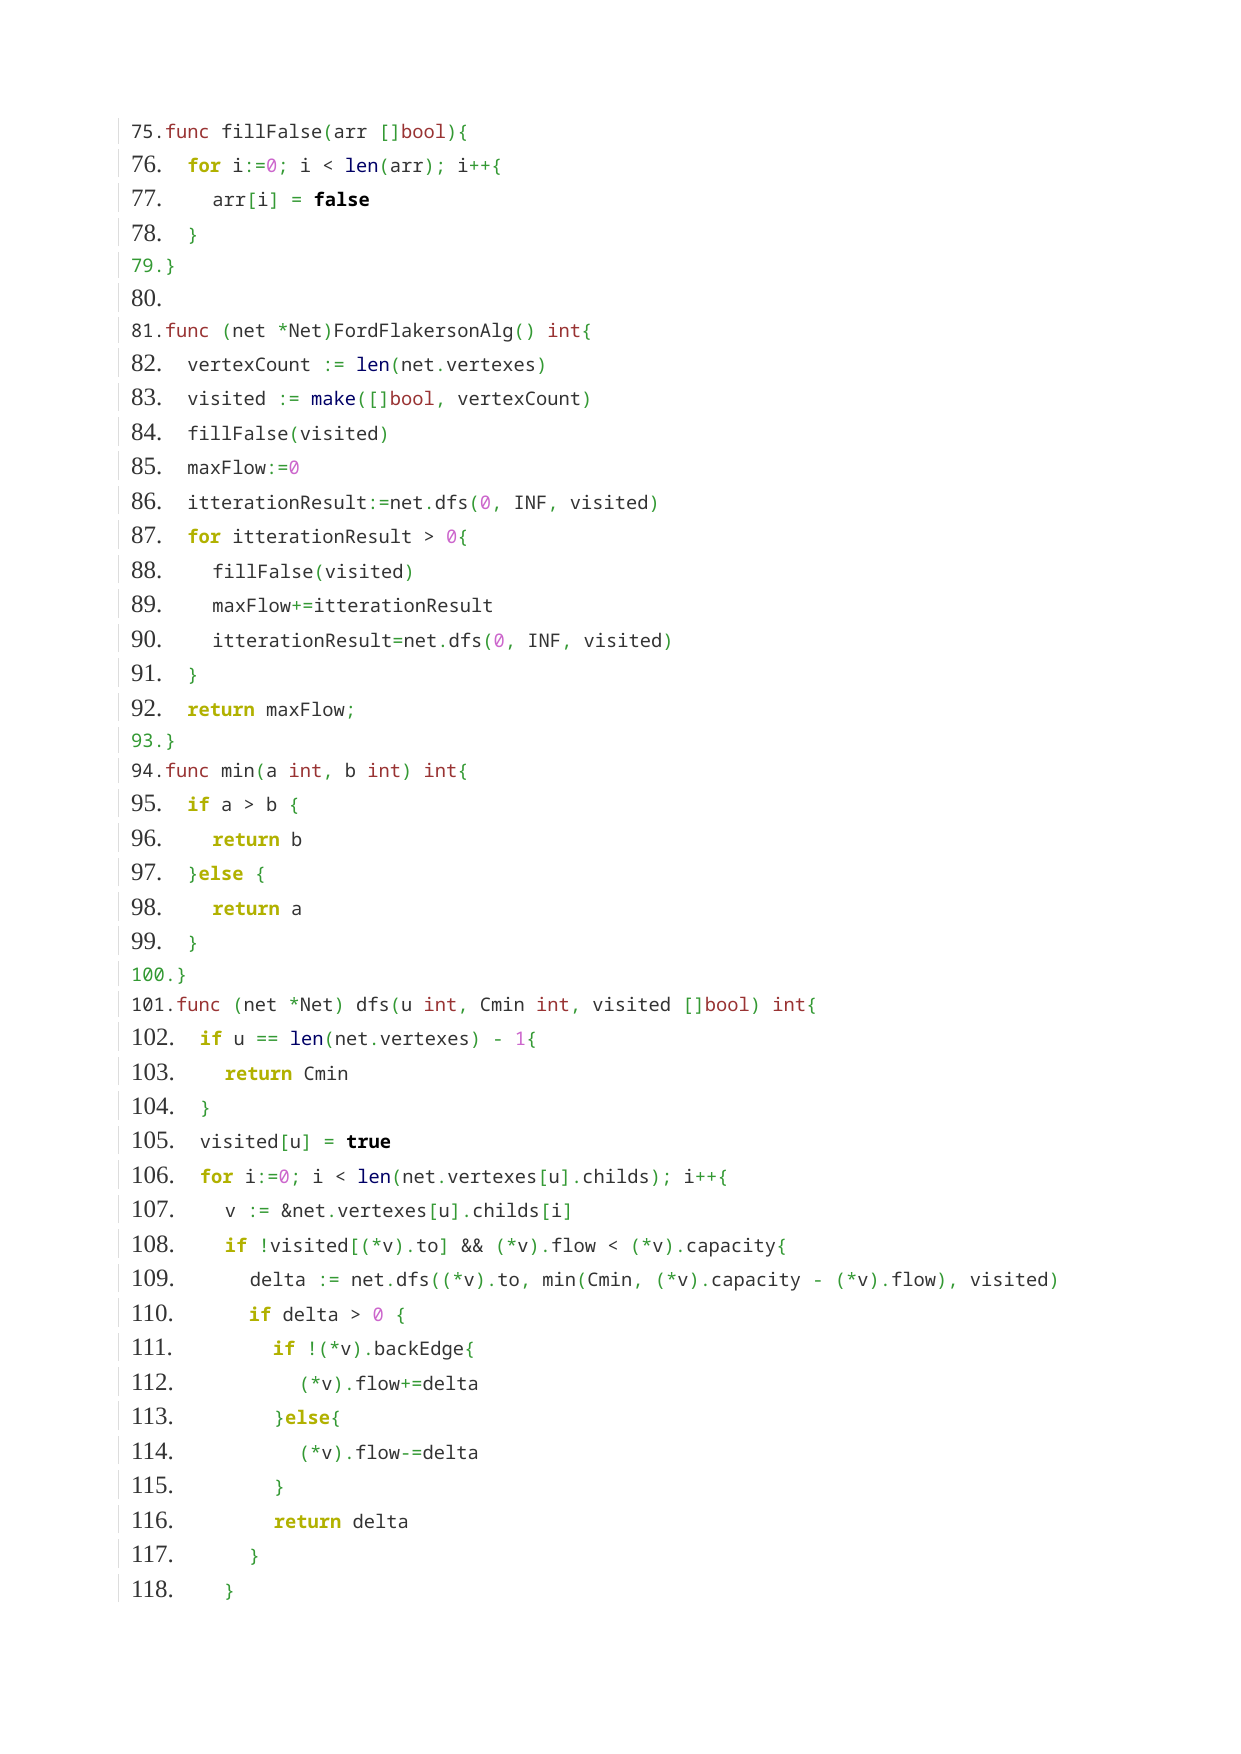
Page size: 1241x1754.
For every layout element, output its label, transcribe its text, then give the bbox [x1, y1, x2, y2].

list for itterationResult > 0{ [119, 520, 1122, 549]
list itterationResult=net.dfs(0, INF, visited) [119, 624, 1122, 652]
list for i:=0; i < len(net.vertexes[u].childs); i++{ [119, 1160, 1122, 1189]
list }else { [118, 857, 1122, 886]
list } [119, 1470, 1122, 1499]
list } [119, 218, 1122, 246]
list visited[u] = true [119, 1126, 1122, 1154]
list vertexCount := len(net.vertexes) [119, 348, 1122, 377]
list if u == len(net.vertexes) - 1{ [119, 1022, 1122, 1051]
list } [119, 926, 1122, 955]
list maxFlow+=itterationResult [119, 589, 1122, 618]
list (*v).flow+=delta [119, 1367, 1122, 1396]
list if !(*v).backEdge{ [118, 1332, 1122, 1361]
list v := &net.vertexes[u].childs[i] [118, 1194, 1122, 1223]
list fillFalse(visited) [119, 555, 1122, 583]
list return delta [119, 1505, 1122, 1533]
list func (net *Net)FordFlakersonAlg() int{ [119, 317, 1122, 343]
list return b [119, 823, 1122, 852]
list } [119, 658, 1122, 687]
list } [119, 1539, 1122, 1568]
list arr[i] = false [119, 183, 1122, 212]
list maxFlow:=0 [119, 451, 1122, 480]
list for i:=0; i < len(arr); i++{ [119, 149, 1122, 177]
list if delta > 0 { [119, 1298, 1122, 1327]
list }else{ [119, 1401, 1122, 1430]
list func min(a int, b int) int{ [119, 758, 1122, 783]
list } [119, 1574, 1122, 1602]
list itterationResult:=net.dfs(0, INF, visited) [119, 486, 1122, 514]
list func fillFalse(arr []bool){ [119, 118, 1122, 144]
list return Cmin [119, 1057, 1122, 1085]
list } [119, 727, 1122, 753]
list return a [119, 892, 1122, 921]
list } [119, 961, 1122, 986]
list delta := net.dfs((*v).to, min(Cmin, (*v).capacity - (*v).flow), visited) [118, 1263, 1122, 1292]
list } [119, 252, 1122, 278]
list return maxFlow; [119, 693, 1122, 721]
list visited := make([]bool, vertexCount) [118, 382, 1122, 411]
list if !visited[(*v).to] && (*v).flow < (*v).capacity{ [119, 1229, 1122, 1258]
list } [119, 1091, 1122, 1120]
list (*v).flow-=delta [119, 1436, 1122, 1464]
list func (net *Net) dfs(u int, Cmin int, visited []bool) int{ [119, 991, 1122, 1017]
list if a > b { [118, 788, 1122, 817]
list fillFalse(visited) [119, 417, 1122, 446]
